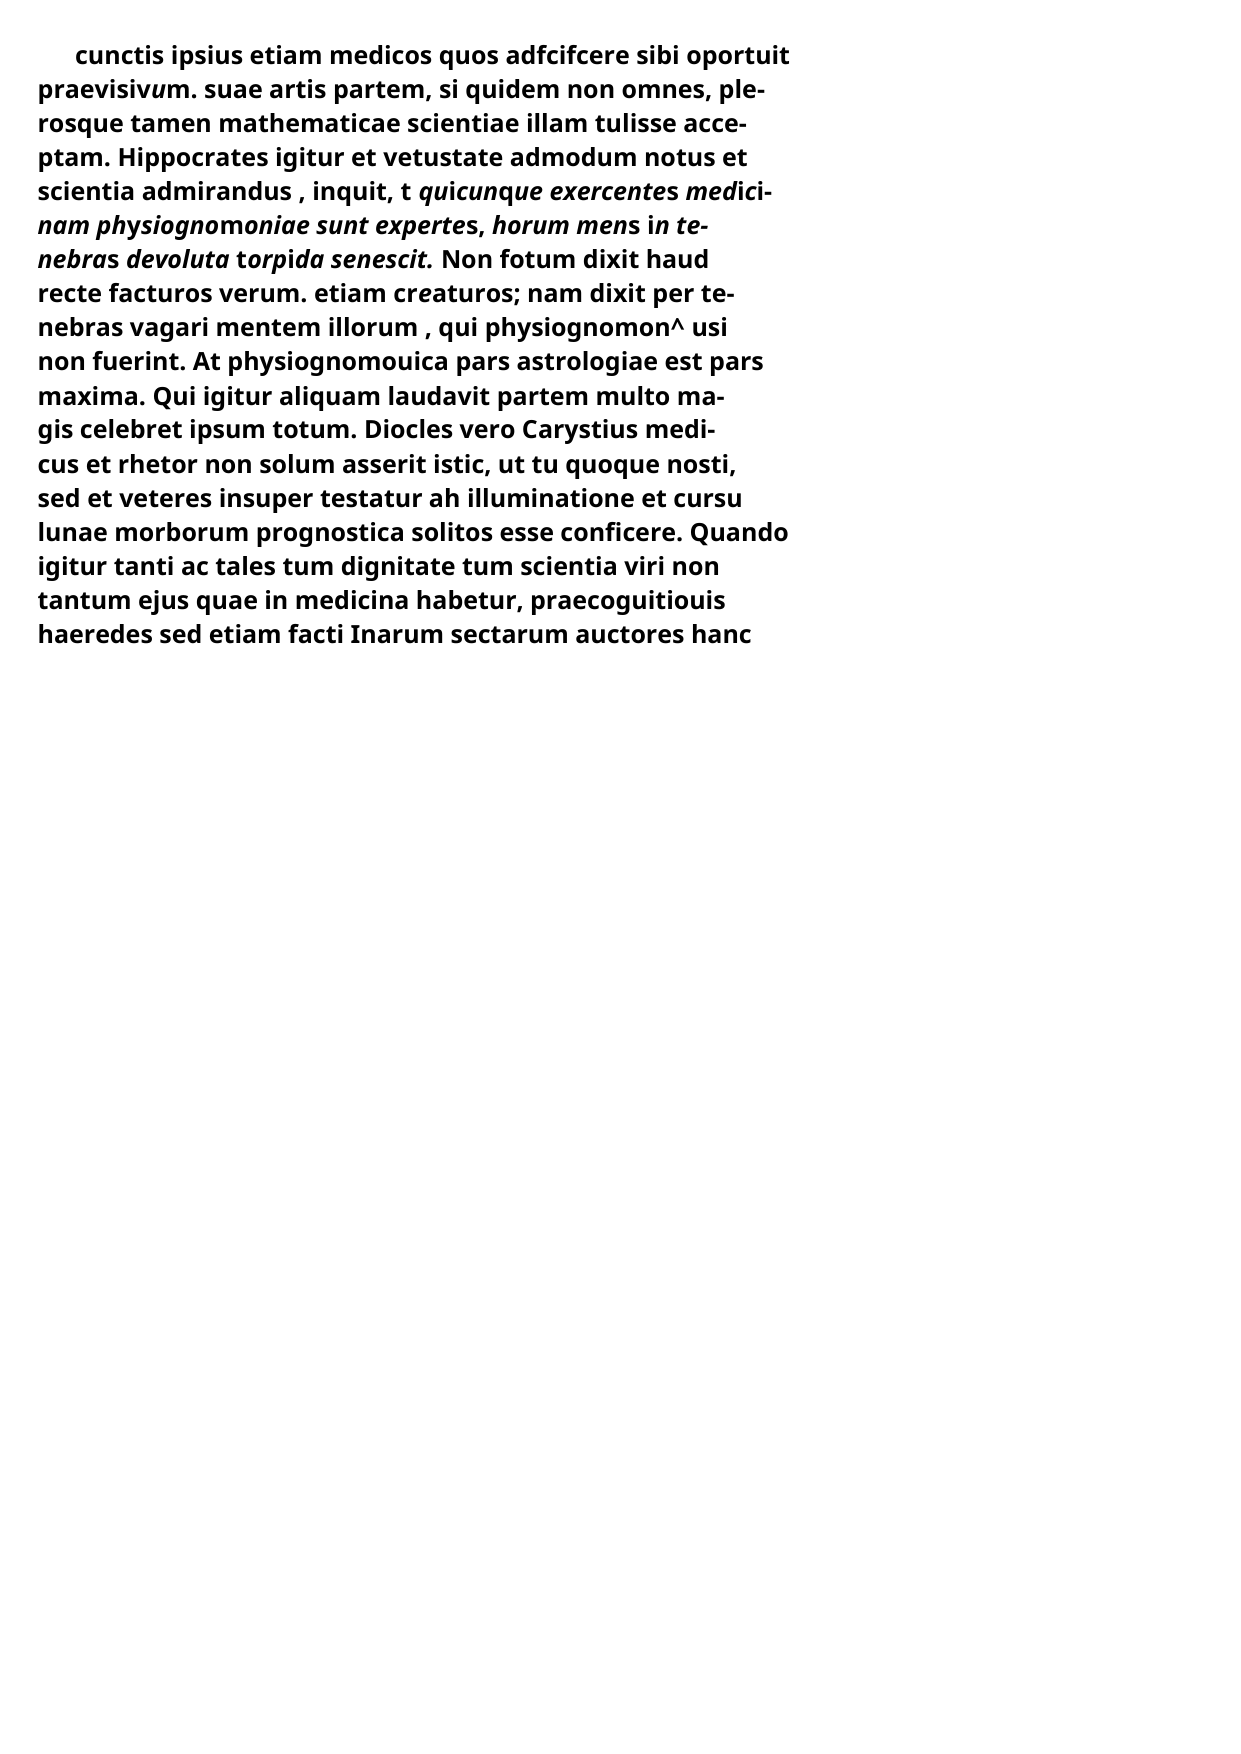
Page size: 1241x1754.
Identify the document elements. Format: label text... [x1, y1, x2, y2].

text cunctis ipsius etiam medicos quos adfcifcere sibi oportuit praevisivum. suae artis partem, si quidem non omnes, ple- rosque tamen mathematicae scientiae illam tulisse acce- ptam. Hippocrates igitur et vetustate admodum notus et scientia admirandus , inquit, t quicunque exercentes medici- nam physiognomoniae sunt expertes, horum mens in te- nebras devoluta torpida senescit. Non fotum dixit haud recte facturos verum. etiam creaturos; nam dixit per te- nebras vagari mentem illorum , qui physiognomon^ usi non fuerint. At physiognomouica pars astrologiae est pars maxima. Qui igitur aliquam laudavit partem multo ma- gis celebret ipsum totum. Diocles vero Carystius medi- cus et rhetor non solum asserit istic, ut tu quoque nosti, sed et veteres insuper testatur ah illuminatione et cursu lunae morborum prognostica solitos esse conficere. Quando igitur tanti ac tales tum dignitate tum scientia viri non tantum ejus quae in medicina habetur, praecoguitiouis haeredes sed etiam facti Inarum sectarum auctores hanc [37, 37, 1203, 651]
